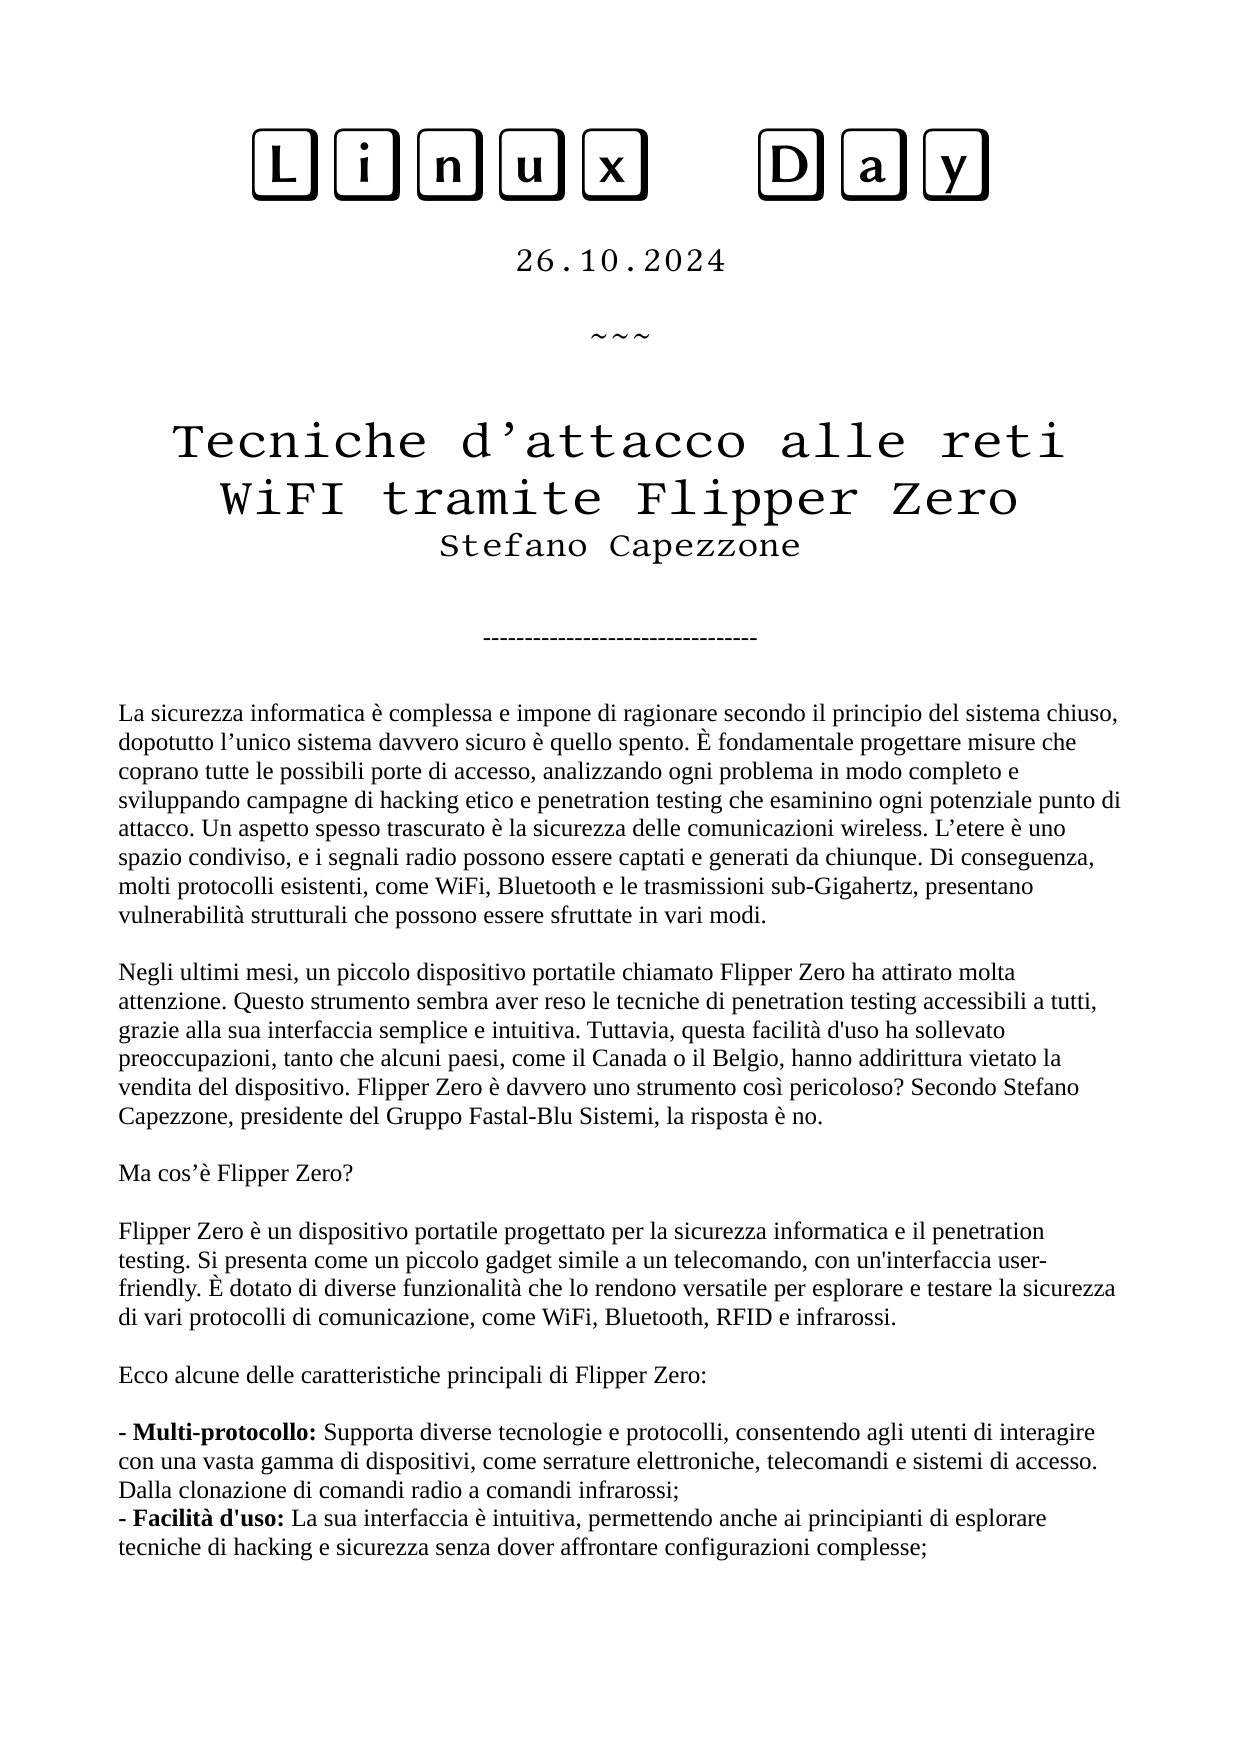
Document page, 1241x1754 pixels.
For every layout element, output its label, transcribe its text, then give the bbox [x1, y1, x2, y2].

text Negli ultimi mesi, un piccolo dispositivo portatile chiamato Flipper Zero ha attirato molta attenzione. Questo strumento sembra aver reso le tecniche di penetration testing accessibili a tutti, grazie alla sua interfaccia semplice e intuitiva. Tuttavia, questa facilità d'uso ha sollevato preoccupazioni, tanto che alcuni paesi, come il Canada o il Belgio, hanno addirittura vietato la vendita del dispositivo. Flipper Zero è davvero uno strumento così pericoloso? Secondo Stefano Capezzone, presidente del Gruppo Fastal-Blu Sistemi, la risposta è no. [118, 957, 1122, 1130]
text - Multi-protocollo: Supporta diverse tecnologie e protocolli, consentendo agli utenti di interagire con una vasta gamma di dispositivi, come serrature elettroniche, telecomandi e sistemi di accesso. Dalla clonazione di comandi radio a comandi infrarossi; [118, 1417, 1122, 1503]
text La sicurezza informatica è complessa e impone di ragionare secondo il principio del sistema chiuso, dopotutto l’unico sistema davvero sicuro è quello spento. È fondamentale progettare misure che coprano tutte le possibili porte di accesso, analizzando ogni problema in modo completo e sviluppando campagne di hacking etico e penetration testing che esaminino ogni potenziale punto di attacco. Un aspetto spesso trascurato è la sicurezza delle comunicazioni wireless. L’etere è uno spazio condiviso, e i segnali radio possono essere captati e generati da chiunque. Di conseguenza, molti protocolli esistenti, come WiFi, Bluetooth e le trasmissioni sub-Gigahertz, presentano vulnerabilità strutturali che possono essere sfruttate in vari modi. [118, 698, 1122, 928]
text Linux Day [118, 118, 1122, 204]
text Tecniche d’attacco alle reti WiFI tramite Flipper Zero [118, 413, 1122, 527]
text 26.10.2024 [118, 242, 1122, 280]
text Ma cos’è Flipper Zero? [118, 1158, 1122, 1187]
text --------------------------------- [118, 622, 1122, 651]
text Flipper Zero è un dispositivo portatile progettato per la sicurezza informatica e il penetration testing. Si presenta come un piccolo gadget simile a un telecomando, con un'interfaccia user-friendly. È dotato di diverse funzionalità che lo rendono versatile per esplorare e testare la sicurezza di vari protocolli di comunicazione, come WiFi, Bluetooth, RFID e infrarossi. [118, 1216, 1122, 1331]
text ~~~ [118, 318, 1122, 356]
text Ecco alcune delle caratteristiche principali di Flipper Zero: [118, 1360, 1122, 1388]
text Stefano Capezzone [118, 527, 1122, 565]
text - Facilità d'uso: La sua interfaccia è intuitiva, permettendo anche ai principianti di esplorare tecniche di hacking e sicurezza senza dover affrontare configurazioni complesse; [118, 1503, 1122, 1561]
